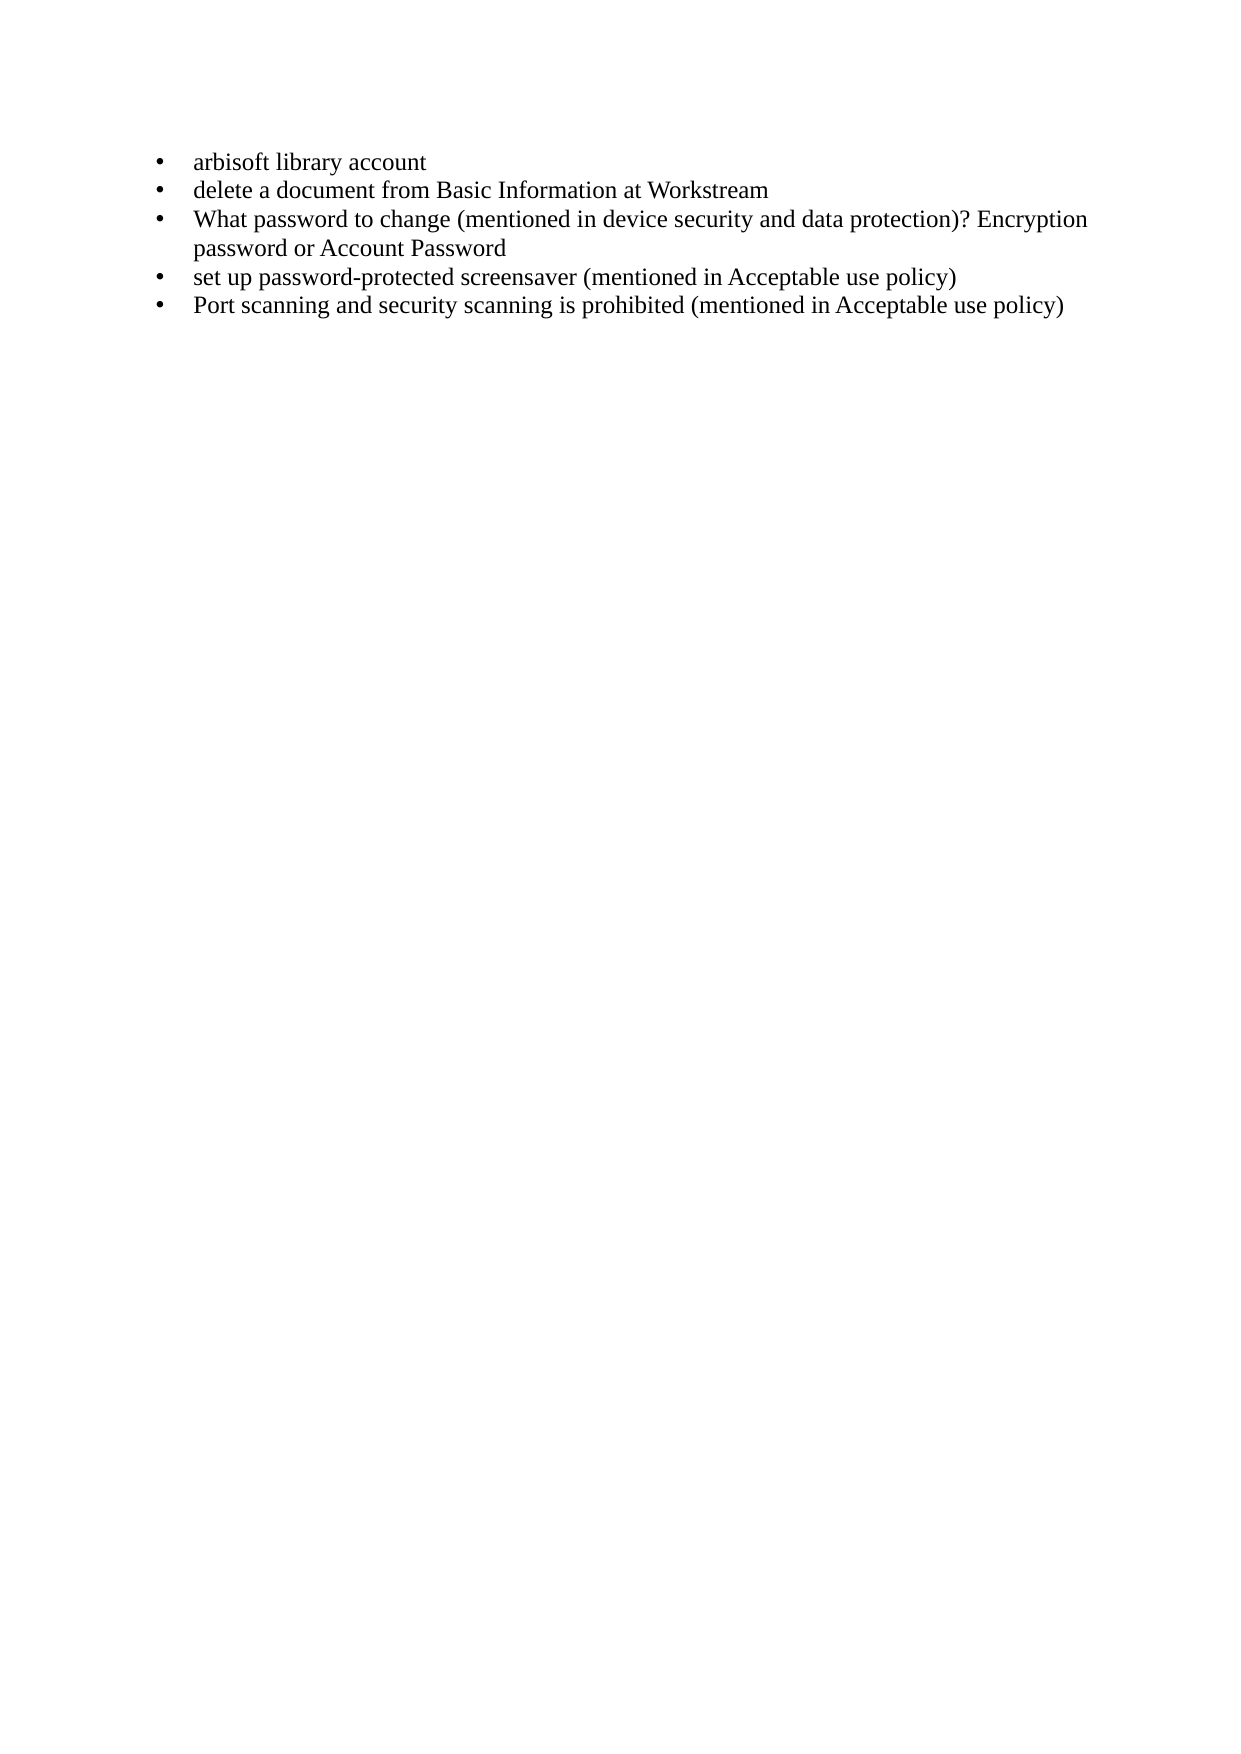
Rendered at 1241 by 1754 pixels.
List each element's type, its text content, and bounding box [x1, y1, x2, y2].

list arbisoft library account [156, 147, 1122, 176]
list What password to change (mentioned in device security and data protection)? Encryption password or Account Password [156, 204, 1122, 262]
list set up password-protected screensaver (mentioned in Acceptable use policy) [156, 262, 1122, 291]
list Port scanning and security scanning is prohibited (mentioned in Acceptable use policy) [156, 291, 1122, 319]
list delete a document from Basic Information at Workstream [156, 176, 1122, 204]
